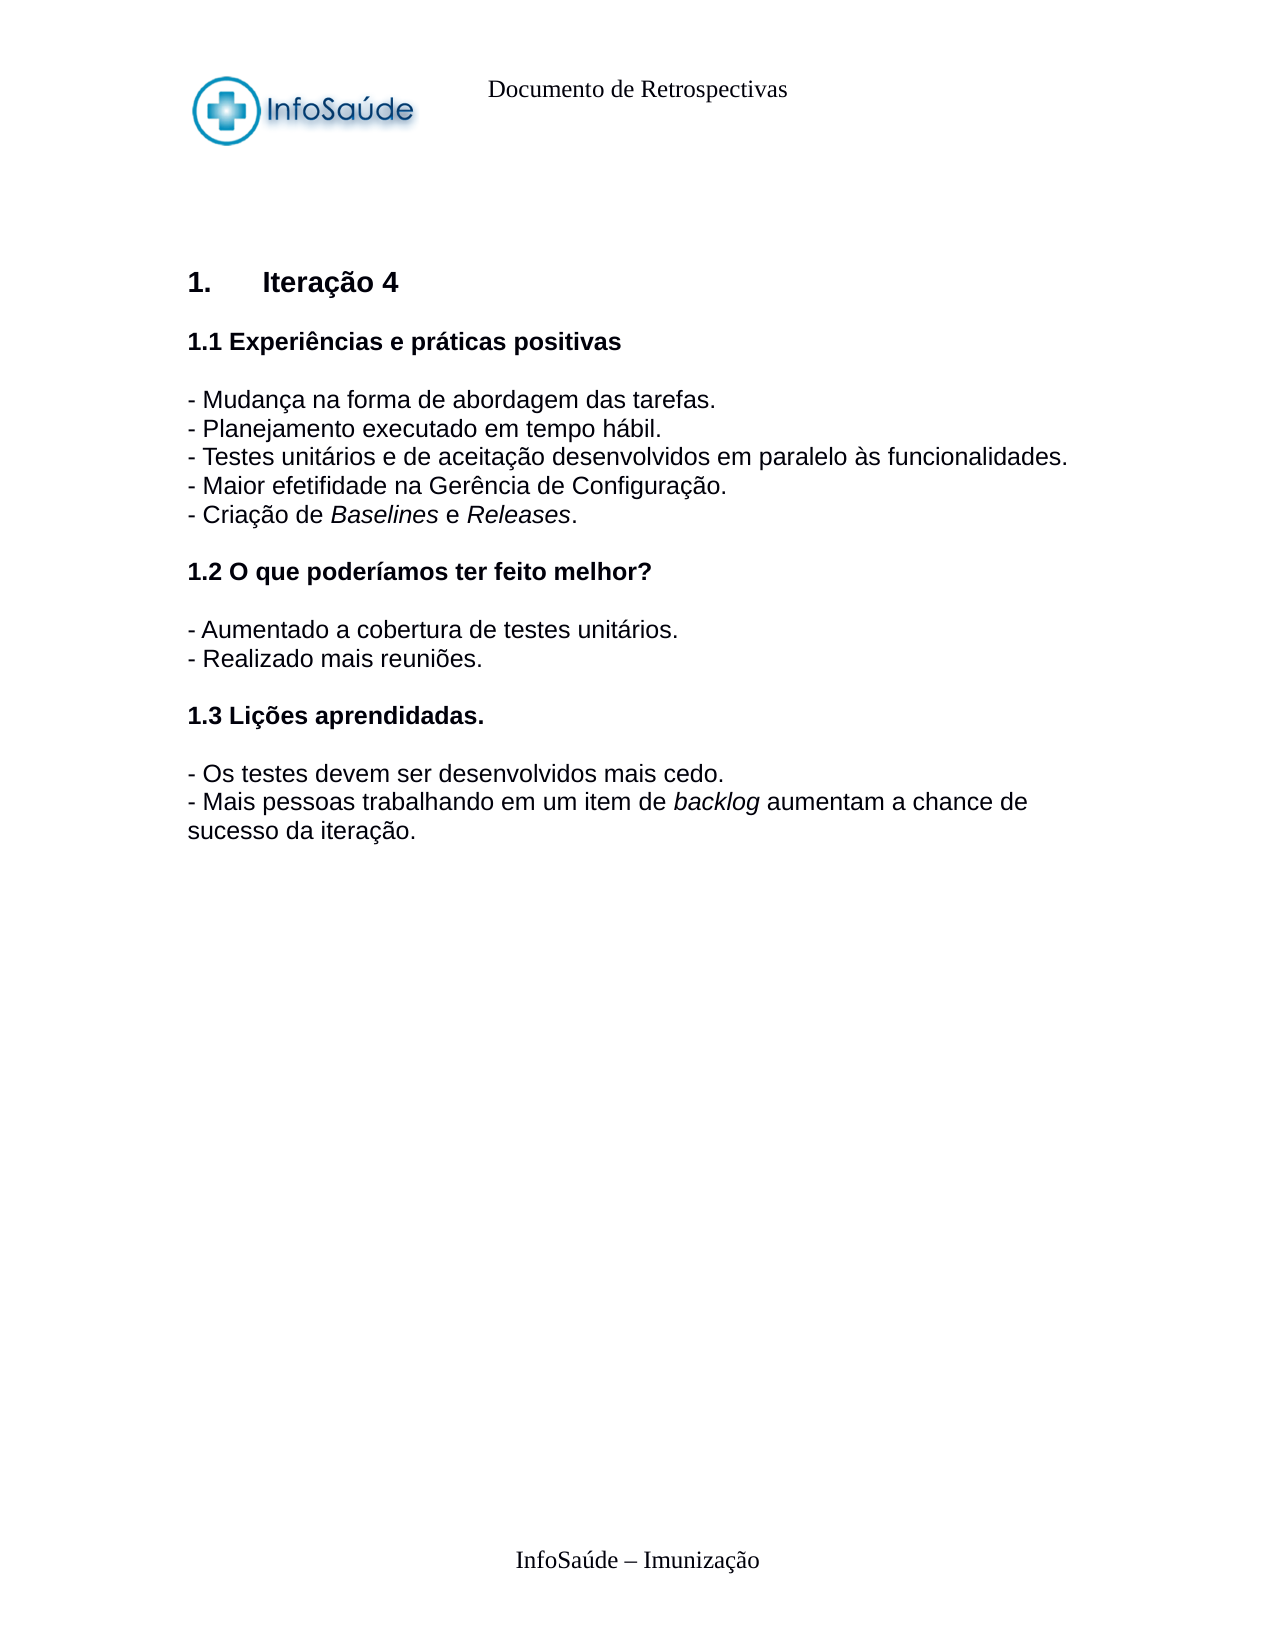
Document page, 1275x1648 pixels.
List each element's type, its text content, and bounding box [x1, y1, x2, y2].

text 1.2 O que poderíamos ter feito melhor? [187, 557, 1088, 586]
text 1.3 Lições aprendidadas. [187, 701, 1088, 730]
text - Os testes devem ser desenvolvidos mais cedo. [187, 758, 1088, 787]
list Iteração 4 [187, 265, 1088, 298]
text - Planejamento executado em tempo hábil. [187, 413, 1088, 442]
picture [187, 73, 420, 153]
text - Mais pessoas trabalhando em um item de backlog aumentam a chance de sucesso da iteração. [187, 787, 1088, 845]
text - Criação de Baselines e Releases. [187, 500, 1088, 528]
text 1.1 Experiências e práticas positivas [187, 327, 1088, 356]
text - Realizado mais reuniões. [187, 643, 1088, 672]
text - Testes unitários e de aceitação desenvolvidos em paralelo às funcionalidades. [187, 442, 1088, 471]
text - Maior efetifidade na Gerência de Configuração. [187, 471, 1088, 500]
text - Aumentado a cobertura de testes unitários. [187, 615, 1088, 643]
text - Mudança na forma de abordagem das tarefas. [187, 385, 1088, 413]
